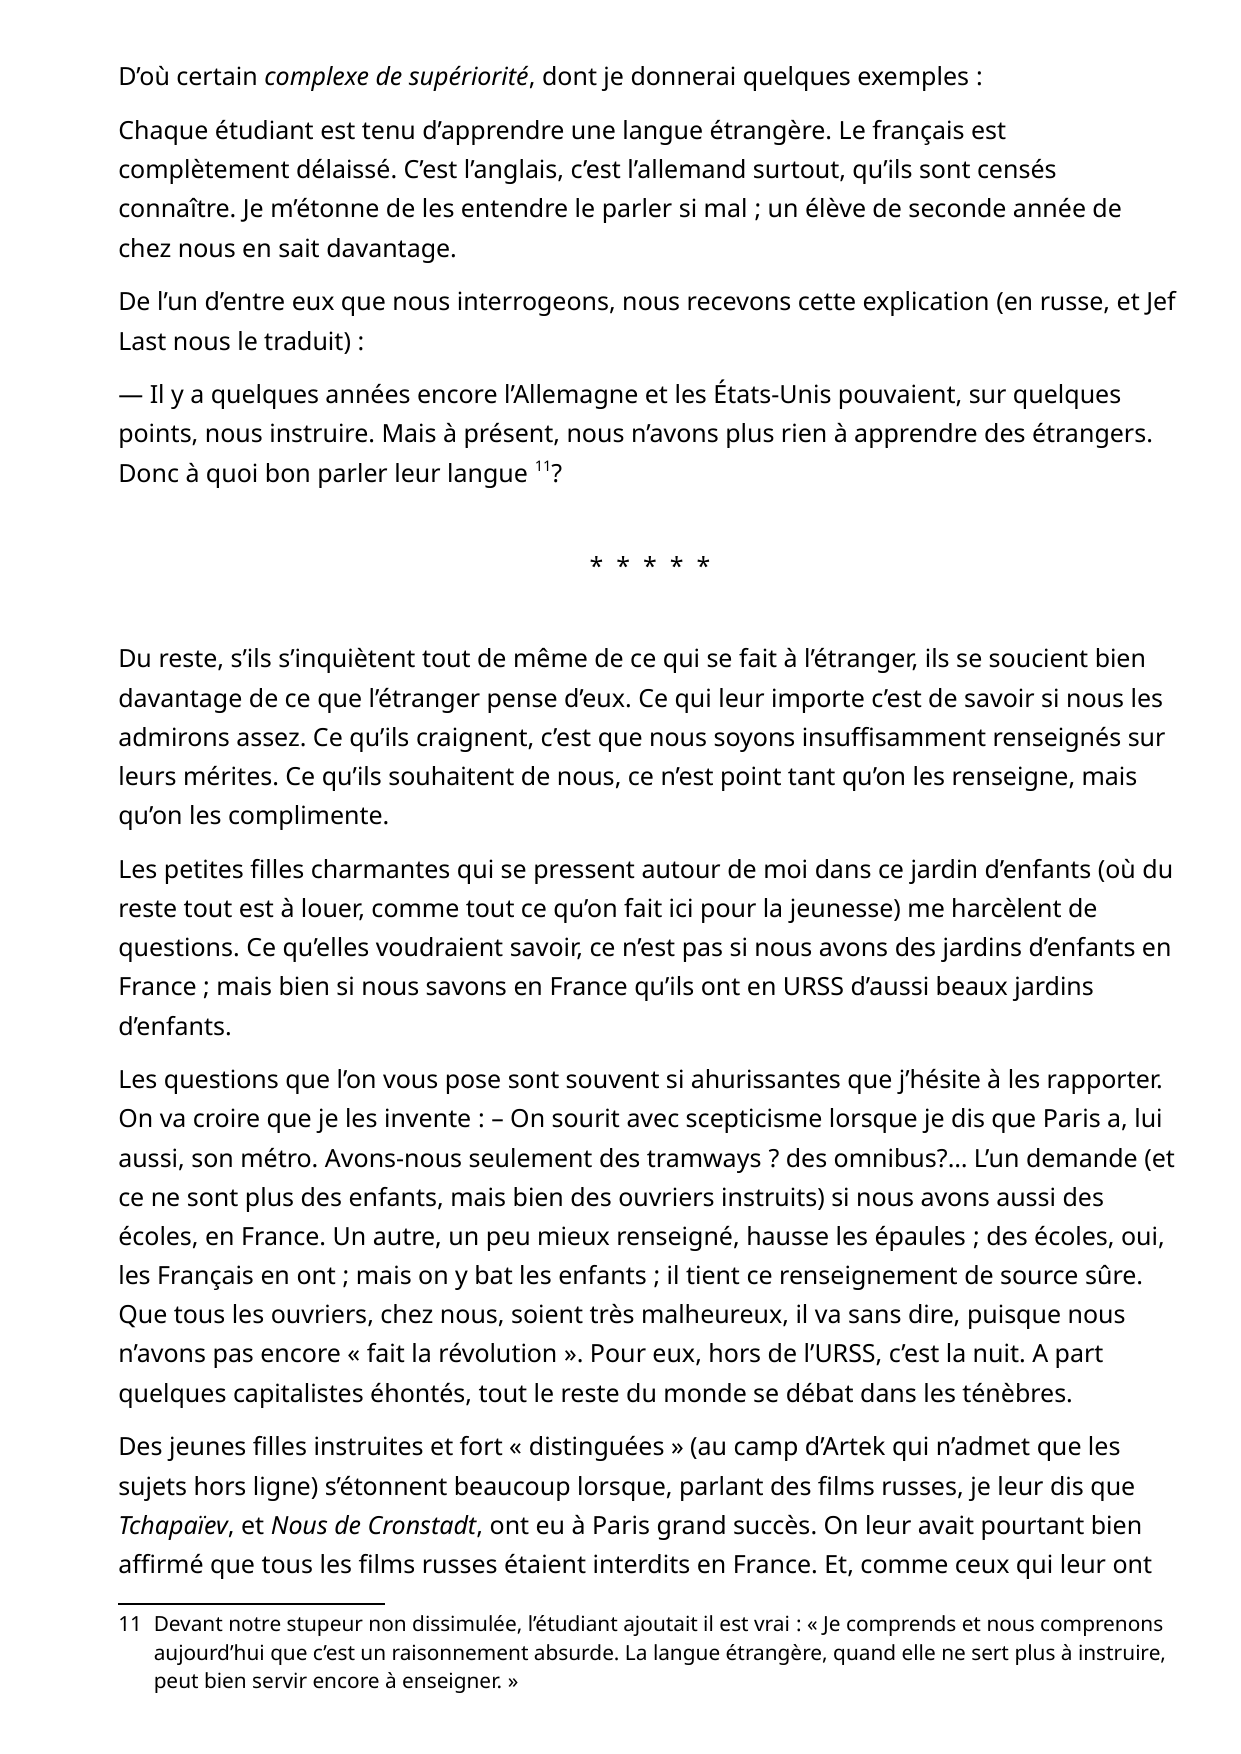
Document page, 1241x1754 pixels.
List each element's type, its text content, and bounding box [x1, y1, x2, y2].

text * * * * * [118, 548, 1181, 582]
text D’où certain complexe de supériorité, dont je donnerai quelques exemples : [118, 59, 1181, 93]
text — Il y a quelques années encore l’Allemagne et les États-Unis pouvaient, sur quelques points, nous instruire. Mais à présent, nous n’avons plus rien à apprendre des étrangers. Donc à quoi bon parler leur langue ? [118, 377, 1181, 489]
text Devant notre stupeur non dissimulée, l’étudiant ajoutait il est vrai : « Je comprends et nous comprenons aujourd’hui que c’est un raisonnement absurde. La langue étrangère, quand elle ne sert plus à instruire, peut bien servir encore à enseigner. » [118, 1609, 1181, 1695]
text Chaque étudiant est tenu d’apprendre une langue étrangère. Le français est complètement délaissé. C’est l’anglais, c’est l’allemand surtout, qu’ils sont censés connaître. Je m’étonne de les entendre le parler si mal ; un élève de seconde année de chez nous en sait davantage. [118, 113, 1181, 264]
text Des jeunes filles instruites et fort « distinguées » (au camp d’Artek qui n’admet que les sujets hors ligne) s’étonnent beaucoup lorsque, parlant des films russes, je leur dis que Tchapaïev, et Nous de Cronstadt, ont eu à Paris grand succès. On leur avait pourtant bien affirmé que tous les films russes étaient interdits en France. Et, comme ceux qui leur ont [118, 1429, 1181, 1581]
text De l’un d’entre eux que nous interrogeons, nous recevons cette explication (en russe, et Jef Last nous le traduit) : [118, 284, 1181, 357]
text Les questions que l’on vous pose sont souvent si ahurissantes que j’hésite à les rapporter. On va croire que je les invente : – On sourit avec scepticisme lorsque je dis que Paris a, lui aussi, son métro. Avons-nous seulement des tramways ? des omnibus?… L’un demande (et ce ne sont plus des enfants, mais bien des ouvriers instruits) si nous avons aussi des écoles, en France. Un autre, un peu mieux renseigné, hausse les épaules ; des écoles, oui, les Français en ont ; mais on y bat les enfants ; il tient ce renseignement de source sûre. Que tous les ouvriers, chez nous, soient très malheureux, il va sans dire, puisque nous n’avons pas encore « fait la révolution ». Pour eux, hors de l’URSS, c’est la nuit. A part quelques capitalistes éhontés, tout le reste du monde se débat dans les ténèbres. [118, 1062, 1181, 1409]
text Du reste, s’ils s’inquiètent tout de même de ce qui se fait à l’étranger, ils se soucient bien davantage de ce que l’étranger pense d’eux. Ce qui leur importe c’est de savoir si nous les admirons assez. Ce qu’ils craignent, c’est que nous soyons insuffisamment renseignés sur leurs mérites. Ce qu’ils souhaitent de nous, ce n’est point tant qu’on les renseigne, mais qu’on les complimente. [118, 641, 1181, 832]
text Les petites filles charmantes qui se pressent autour de moi dans ce jardin d’enfants (où du reste tout est à louer, comme tout ce qu’on fait ici pour la jeunesse) me harcèlent de questions. Ce qu’elles voudraient savoir, ce n’est pas si nous avons des jardins d’enfants en France ; mais bien si nous savons en France qu’ils ont en URSS d’aussi beaux jardins d’enfants. [118, 852, 1181, 1042]
